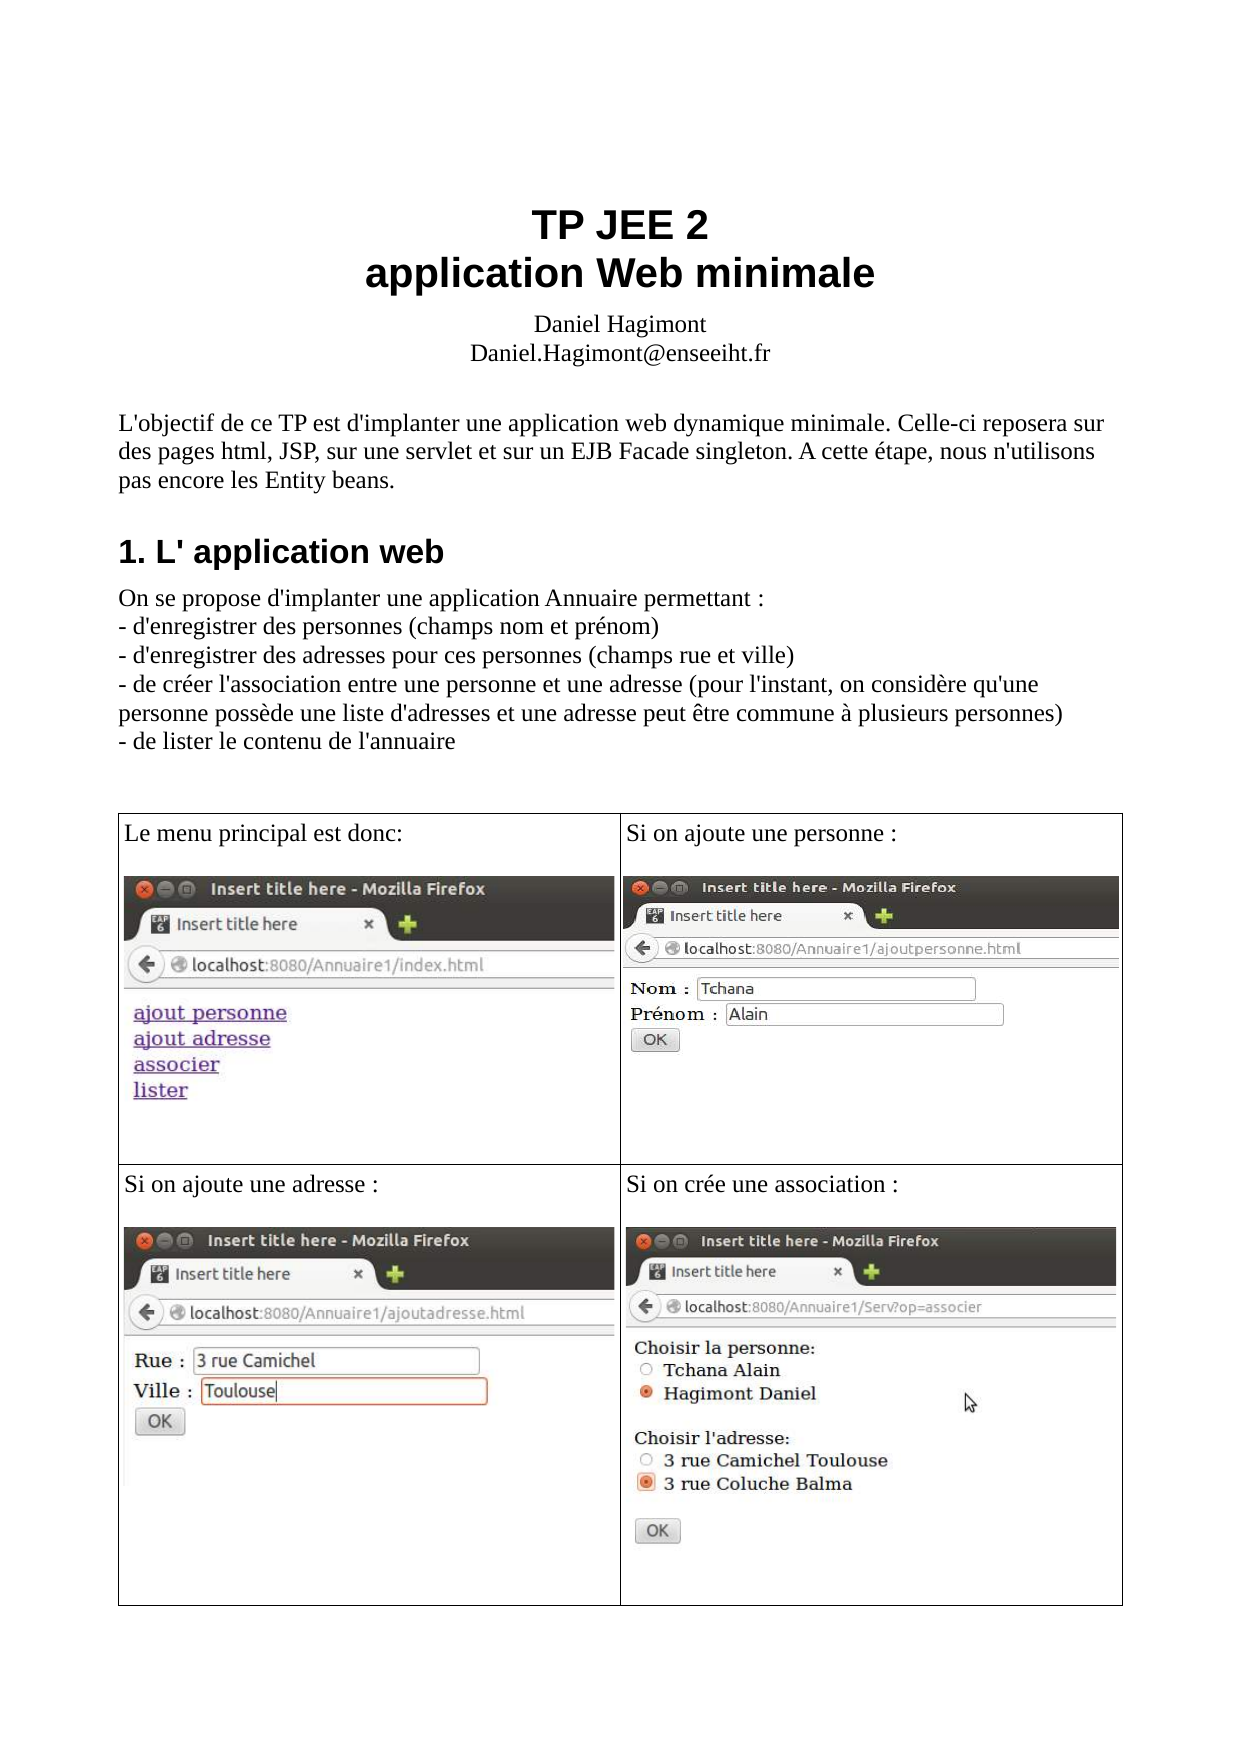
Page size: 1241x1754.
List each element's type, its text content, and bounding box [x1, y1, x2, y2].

text - d'enregistrer des adresses pour ces personnes (champs rue et ville) [118, 640, 1122, 669]
subtitle TP JEE 2 application Web minimale [118, 201, 1122, 296]
picture [123, 1227, 615, 1486]
table_header Si on ajoute une personne : [621, 814, 1122, 1164]
text Daniel Hagimont [118, 309, 1122, 338]
text - de créer l'association entre une personne et une adresse (pour l'instant, on considère qu'une personne possède une liste d'adresses et une adresse peut être commune à plusieurs personnes) [118, 669, 1122, 726]
text L'objectif de ce TP est d'implanter une application web dynamique minimale. Celle-ci reposera sur des pages html, JSP, sur une servlet et sur un EJB Facade singleton. A cette étape, nous n'utilisons pas encore les Entity beans. [118, 408, 1122, 494]
text - d'enregistrer des personnes (champs nom et prénom) [118, 611, 1122, 640]
picture [625, 1227, 1117, 1571]
table_cell Si on ajoute une adresse : [119, 1165, 620, 1605]
text On se propose d'implanter une application Annuaire permettant : [118, 583, 1122, 611]
picture [623, 876, 1119, 1101]
text Daniel.Hagimont@enseeiht.fr [118, 338, 1122, 366]
table_header Le menu principal est donc: [119, 814, 620, 1164]
table_cell Si on crée une association : [621, 1165, 1122, 1605]
text - de lister le contenu de l'annuaire [118, 726, 1122, 755]
picture [123, 876, 615, 1130]
subtitle 1. L' application web [118, 531, 1122, 570]
